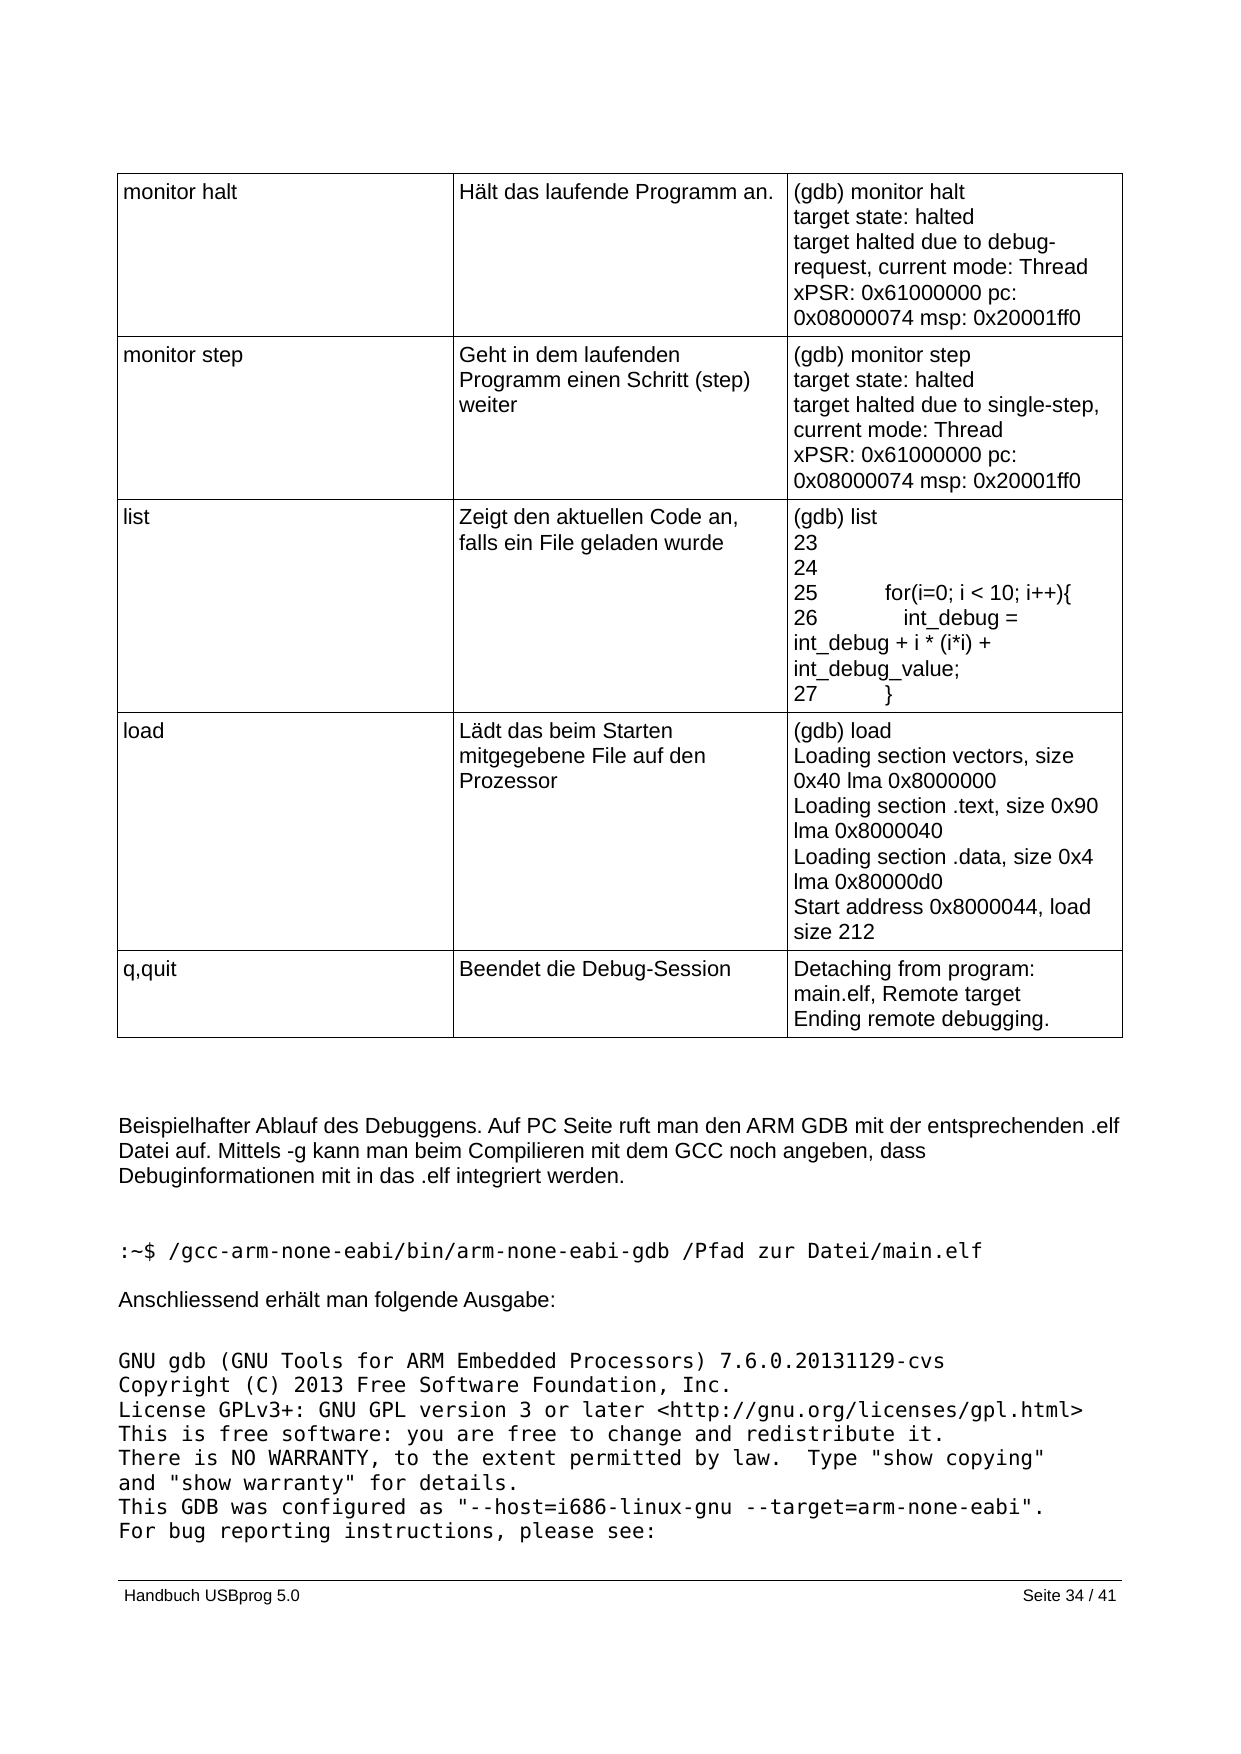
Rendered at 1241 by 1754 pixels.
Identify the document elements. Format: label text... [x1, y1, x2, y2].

table_cell load [118, 713, 453, 950]
text For bug reporting instructions, please see: [118, 1519, 1122, 1543]
text License GPLv3+: GNU GPL version 3 or later <http://gnu.org/licenses/gpl.html> [118, 1398, 1122, 1422]
table_cell Hält das laufende Programm an. [454, 174, 787, 336]
text There is NO WARRANTY, to the extent permitted by law. Type "show copying" [118, 1446, 1122, 1471]
text Anschliessend erhält man folgende Ausgabe: [118, 1287, 1122, 1312]
table_cell list [118, 500, 453, 712]
table_cell Geht in dem laufenden Programm einen Schritt (step) weiter [454, 337, 787, 498]
table_cell Beendet die Debug-Session [454, 951, 787, 1037]
table_cell Lädt das beim Starten mitgegebene File auf den Prozessor [454, 713, 787, 950]
table_cell Detaching from program: main.elf, Remote target Ending remote debugging. [788, 951, 1122, 1037]
table_cell (gdb) load Loading section vectors, size 0x40 lma 0x8000000 Loading section .text, size 0x90 lma 0x8000040 Loading section .data, size 0x4 lma 0x80000d0 Start address 0x8000044, load size 212 [788, 713, 1122, 950]
table_cell (gdb) monitor halt target state: halted target halted due to debug-request, current mode: Thread xPSR: 0x61000000 pc: 0x08000074 msp: 0x20001ff0 [788, 174, 1122, 336]
table_cell q,quit [118, 951, 453, 1037]
text :~$ /gcc-arm-none-eabi/bin/arm-none-eabi-gdb /Pfad zur Datei/main.elf [118, 1239, 1122, 1263]
table_cell (gdb) list 23 24 25 for(i=0; i < 10; i++){ 26 int_debug = int_debug + i * (i*i) + int_debug_value; 27 } [788, 500, 1122, 712]
text Copyright (C) 2013 Free Software Foundation, Inc. [118, 1373, 1122, 1398]
table_cell (gdb) monitor step target state: halted target halted due to single-step, current mode: Thread xPSR: 0x61000000 pc: 0x08000074 msp: 0x20001ff0 [788, 337, 1122, 498]
table_cell Zeigt den aktuellen Code an, falls ein File geladen wurde [454, 500, 787, 712]
table_cell monitor step [118, 337, 453, 498]
text and "show warranty" for details. [118, 1471, 1122, 1495]
text GNU gdb (GNU Tools for ARM Embedded Processors) 7.6.0.20131129-cvs [118, 1349, 1122, 1373]
table_cell monitor halt [118, 174, 453, 336]
text Beispielhafter Ablauf des Debuggens. Auf PC Seite ruft man den ARM GDB mit der entsprechenden .elf Datei auf. Mittels -g kann man beim Compilieren mit dem GCC noch angeben, dass Debuginformationen mit in das .elf integriert werden. [118, 1113, 1122, 1188]
text This GDB was configured as "--host=i686-linux-gnu --target=arm-none-eabi". [118, 1495, 1122, 1519]
text This is free software: you are free to change and redistribute it. [118, 1422, 1122, 1446]
